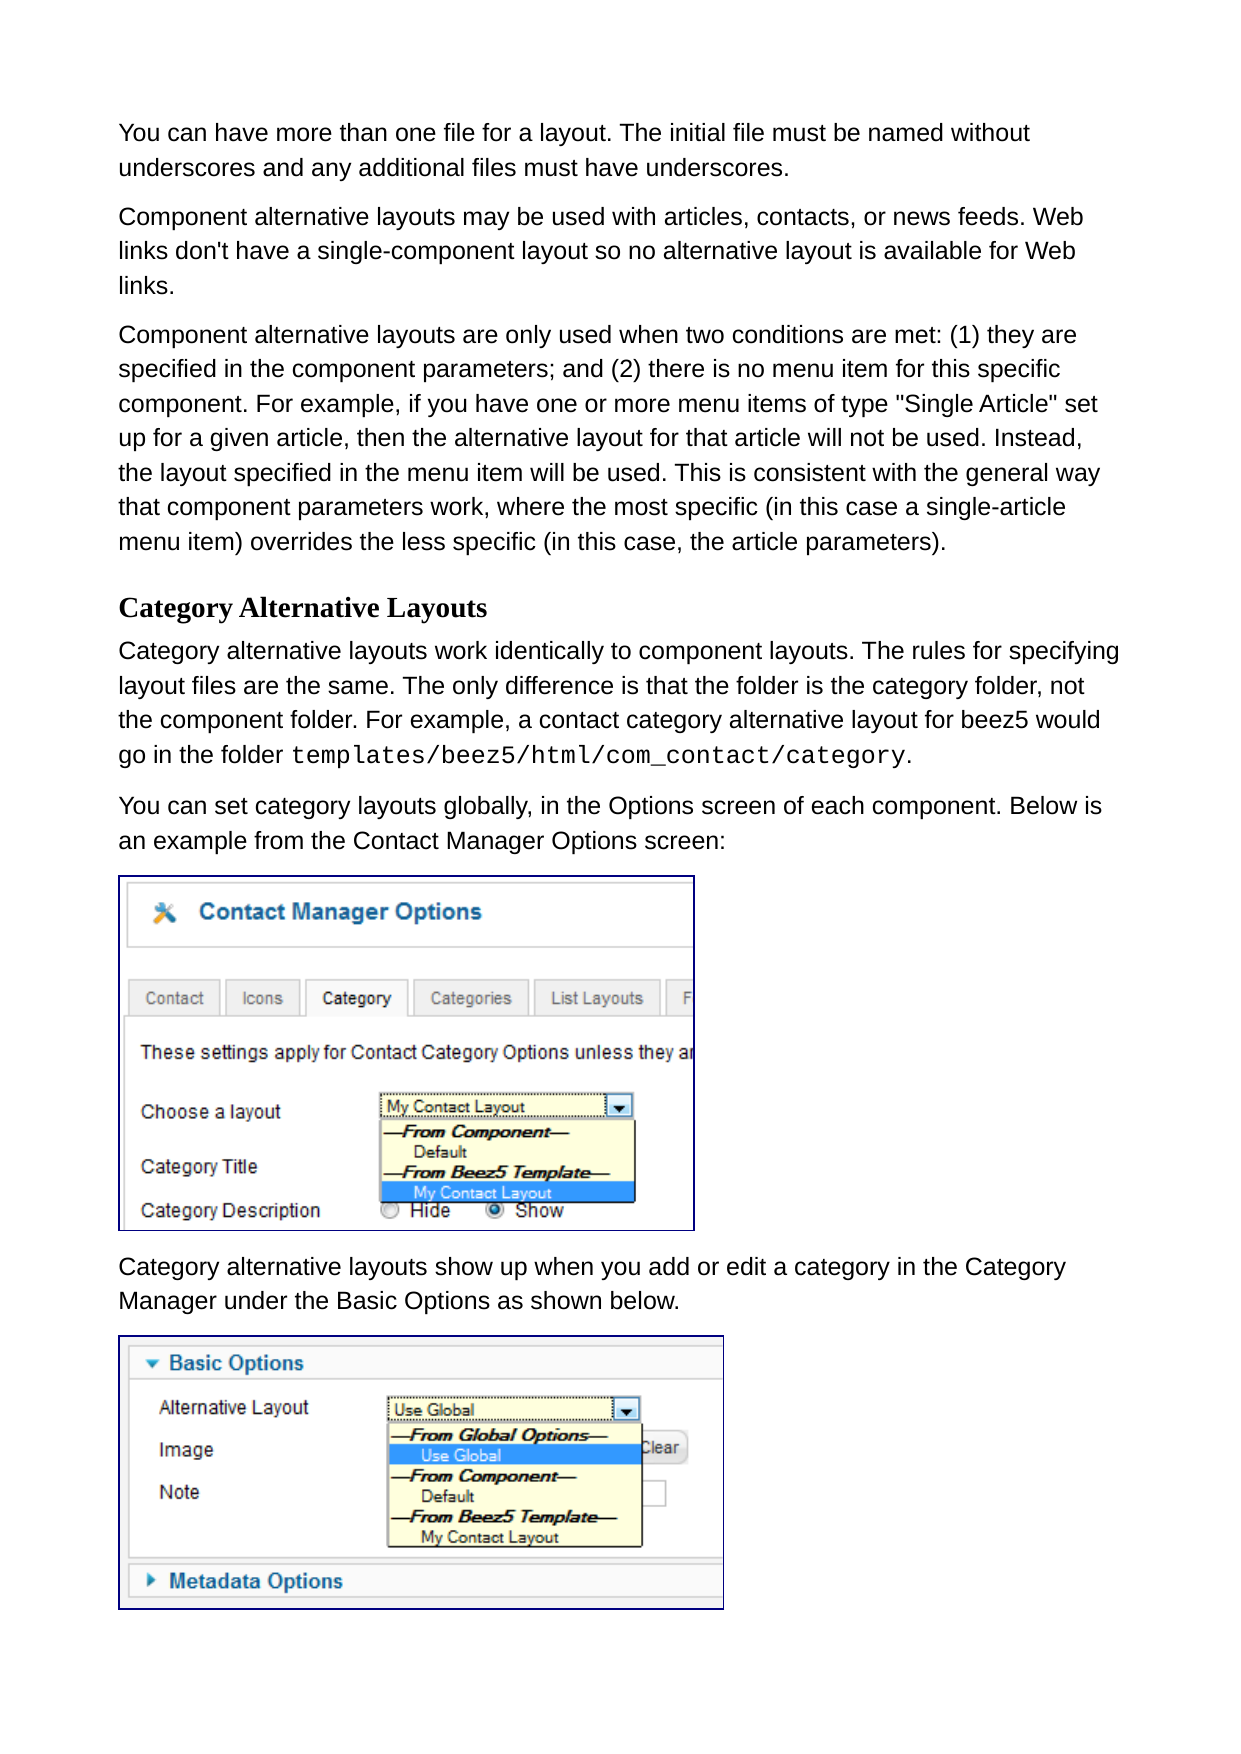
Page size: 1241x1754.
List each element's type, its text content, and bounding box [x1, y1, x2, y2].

text Component alternative layouts are only used when two conditions are met: (1) they are specified in the component parameters; and (2) there is no menu item for this specific component. For example, if you have one or more menu items of type "Single Article" set up for a given article, then the alternative layout for that article will not be used. Instead, the layout specified in the menu item will be used. This is consistent with the general way that component parameters work, where the most specific (in this case a single-article menu item) overrides the less specific (in this case, the article parameters). [118, 320, 1122, 555]
subtitle Category Alternative Layouts [118, 590, 1122, 624]
text You can have more than one file for a layout. The initial file must be named without underscores and any additional files must have underscores. [118, 118, 1122, 181]
text You can set category layouts globally, in the Options screen of each component. Below is an example from the Contact Manager Options screen: [118, 791, 1122, 854]
picture [120, 877, 693, 1230]
picture [120, 1337, 723, 1608]
text Category alternative layouts show up when you add or edit a category in the Category Manager under the Basic Options as shown below. [118, 1251, 1122, 1315]
text Category alternative layouts work identically to component layouts. The rules for specifying layout files are the same. The only difference is that the folder is the category folder, not the component folder. For example, a contact category alternative layout for beez5 would go in the folder templates/beez5/html/com_contact/category. [118, 636, 1122, 771]
text Component alternative layouts may be used with articles, contacts, or news feeds. Web links don't have a single-component layout so no alternative layout is available for Web links. [118, 202, 1122, 299]
